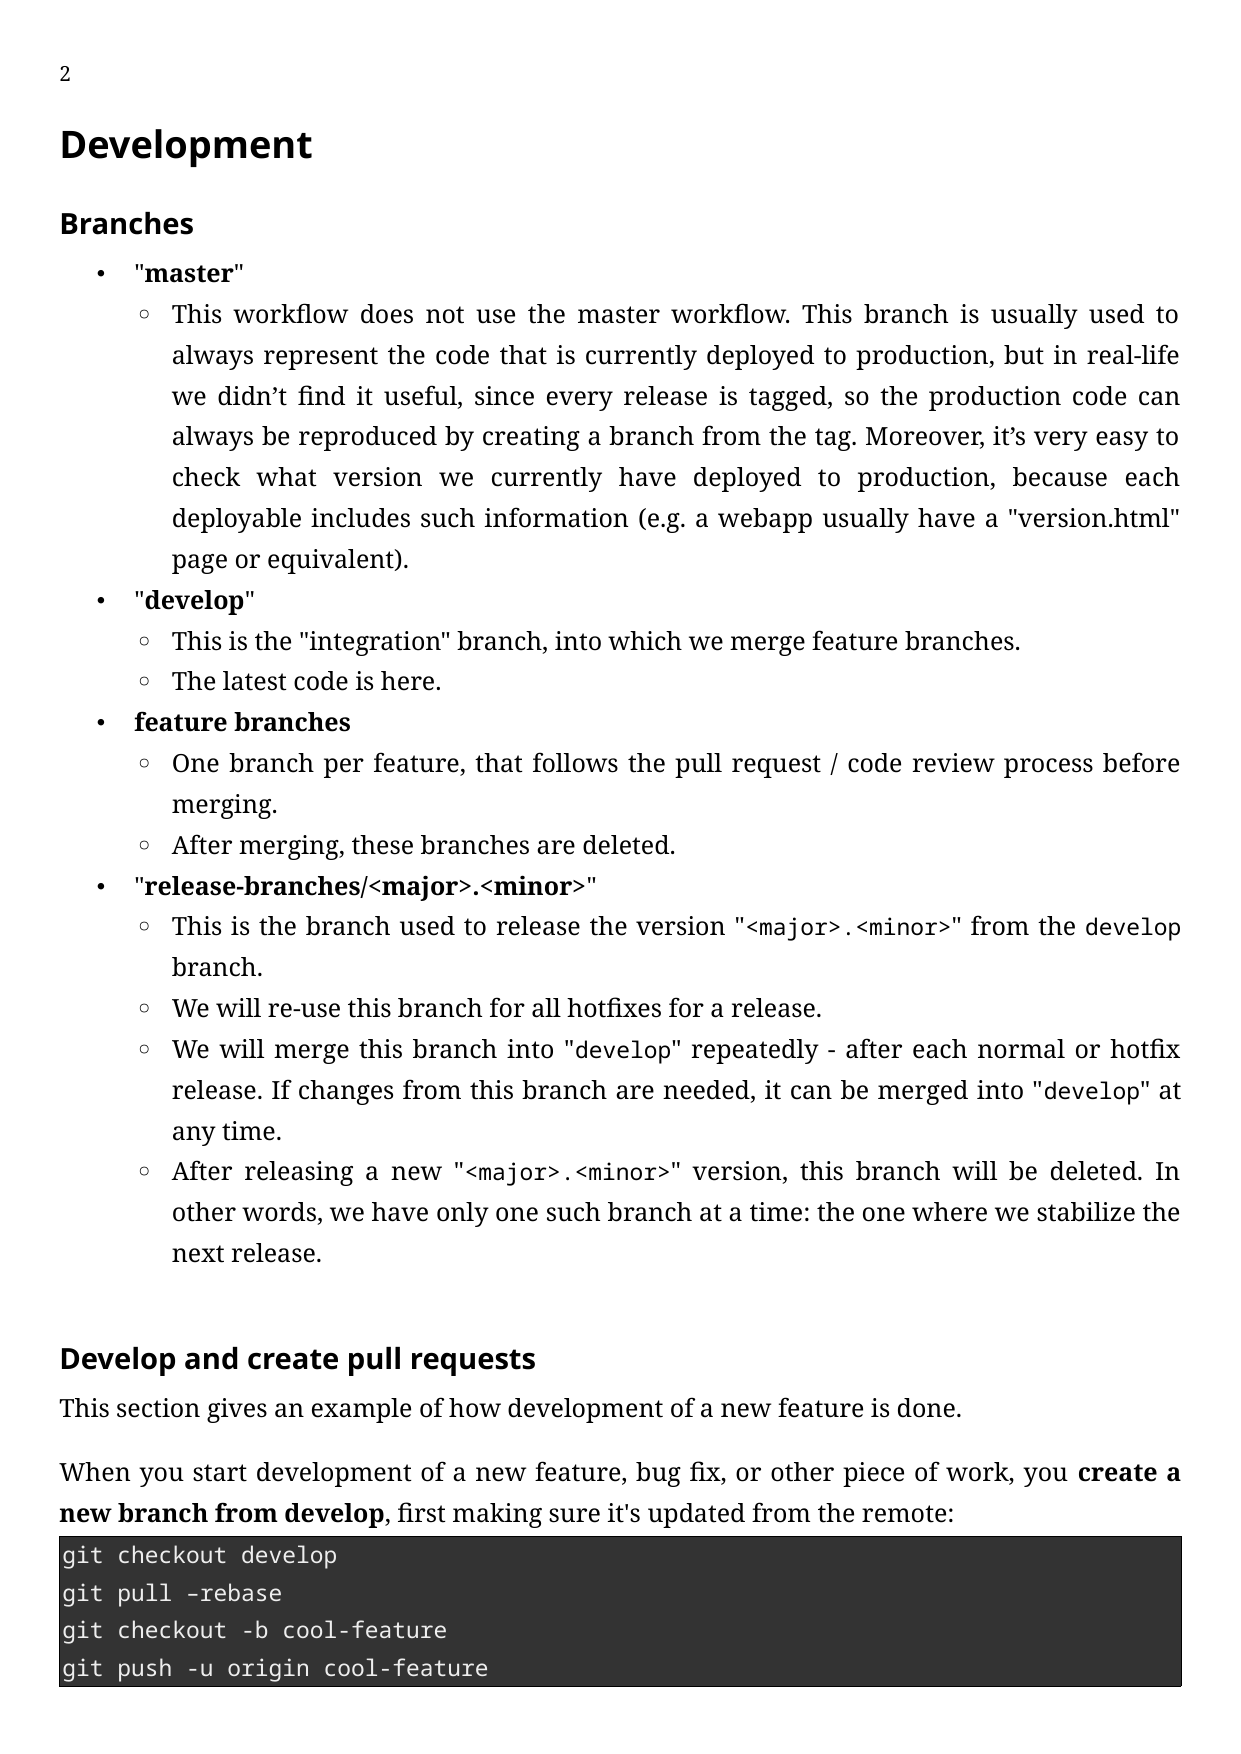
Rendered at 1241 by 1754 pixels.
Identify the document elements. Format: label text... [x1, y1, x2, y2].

list After merging, these branches are deleted. [134, 827, 1181, 861]
list We will re-use this branch for all hotfixes for a release. [134, 991, 1181, 1025]
subtitle Develop and create pull requests [59, 1338, 1181, 1378]
list "release-branches/<major>.<minor>" [97, 868, 1181, 902]
list This is the "integration" branch, into which we merge feature branches. [134, 623, 1181, 657]
list The latest code is here. [134, 664, 1181, 698]
subtitle Branches [59, 203, 1181, 243]
list This workflow does not use the master workflow. This branch is usually used to always represent the code that is currently deployed to production, but in real-life we didn’t find it useful, since every release is tagged, so the production code can always be reproduced by creating a branch from the tag. Moreover, it’s very easy to check what version we currently have deployed to production, because each deployable includes such information (e.g. a webapp usually have a "version.html" page or equivalent). [134, 296, 1181, 576]
text git checkout develop git pull –rebase git checkout -b cool-feature git push -u origin cool-feature [60, 1537, 1181, 1686]
list One branch per feature, that follows the pull request / code review process before merging. [134, 746, 1181, 821]
list This is the branch used to release the version "<major>.<minor>" from the develop branch. [134, 909, 1181, 984]
list feature branches [97, 705, 1181, 739]
list We will merge this branch into "develop" repeatedly - after each normal or hotfix release. If changes from this branch are needed, it can be merged into "develop" at any time. [134, 1031, 1181, 1147]
list "master" [97, 256, 1181, 290]
text When you start development of a new feature, bug fix, or other piece of work, you create a new branch from develop, first making sure it's updated from the remote: [59, 1455, 1181, 1530]
list "develop" [97, 582, 1181, 616]
text This section gives an example of how development of a new feature is done. [59, 1390, 1181, 1424]
list After releasing a new "<major>.<minor>" version, this branch will be deleted. In other words, we have only one such branch at a time: the one where we stabilize the next release. [134, 1154, 1181, 1270]
subtitle Development [59, 118, 1181, 170]
